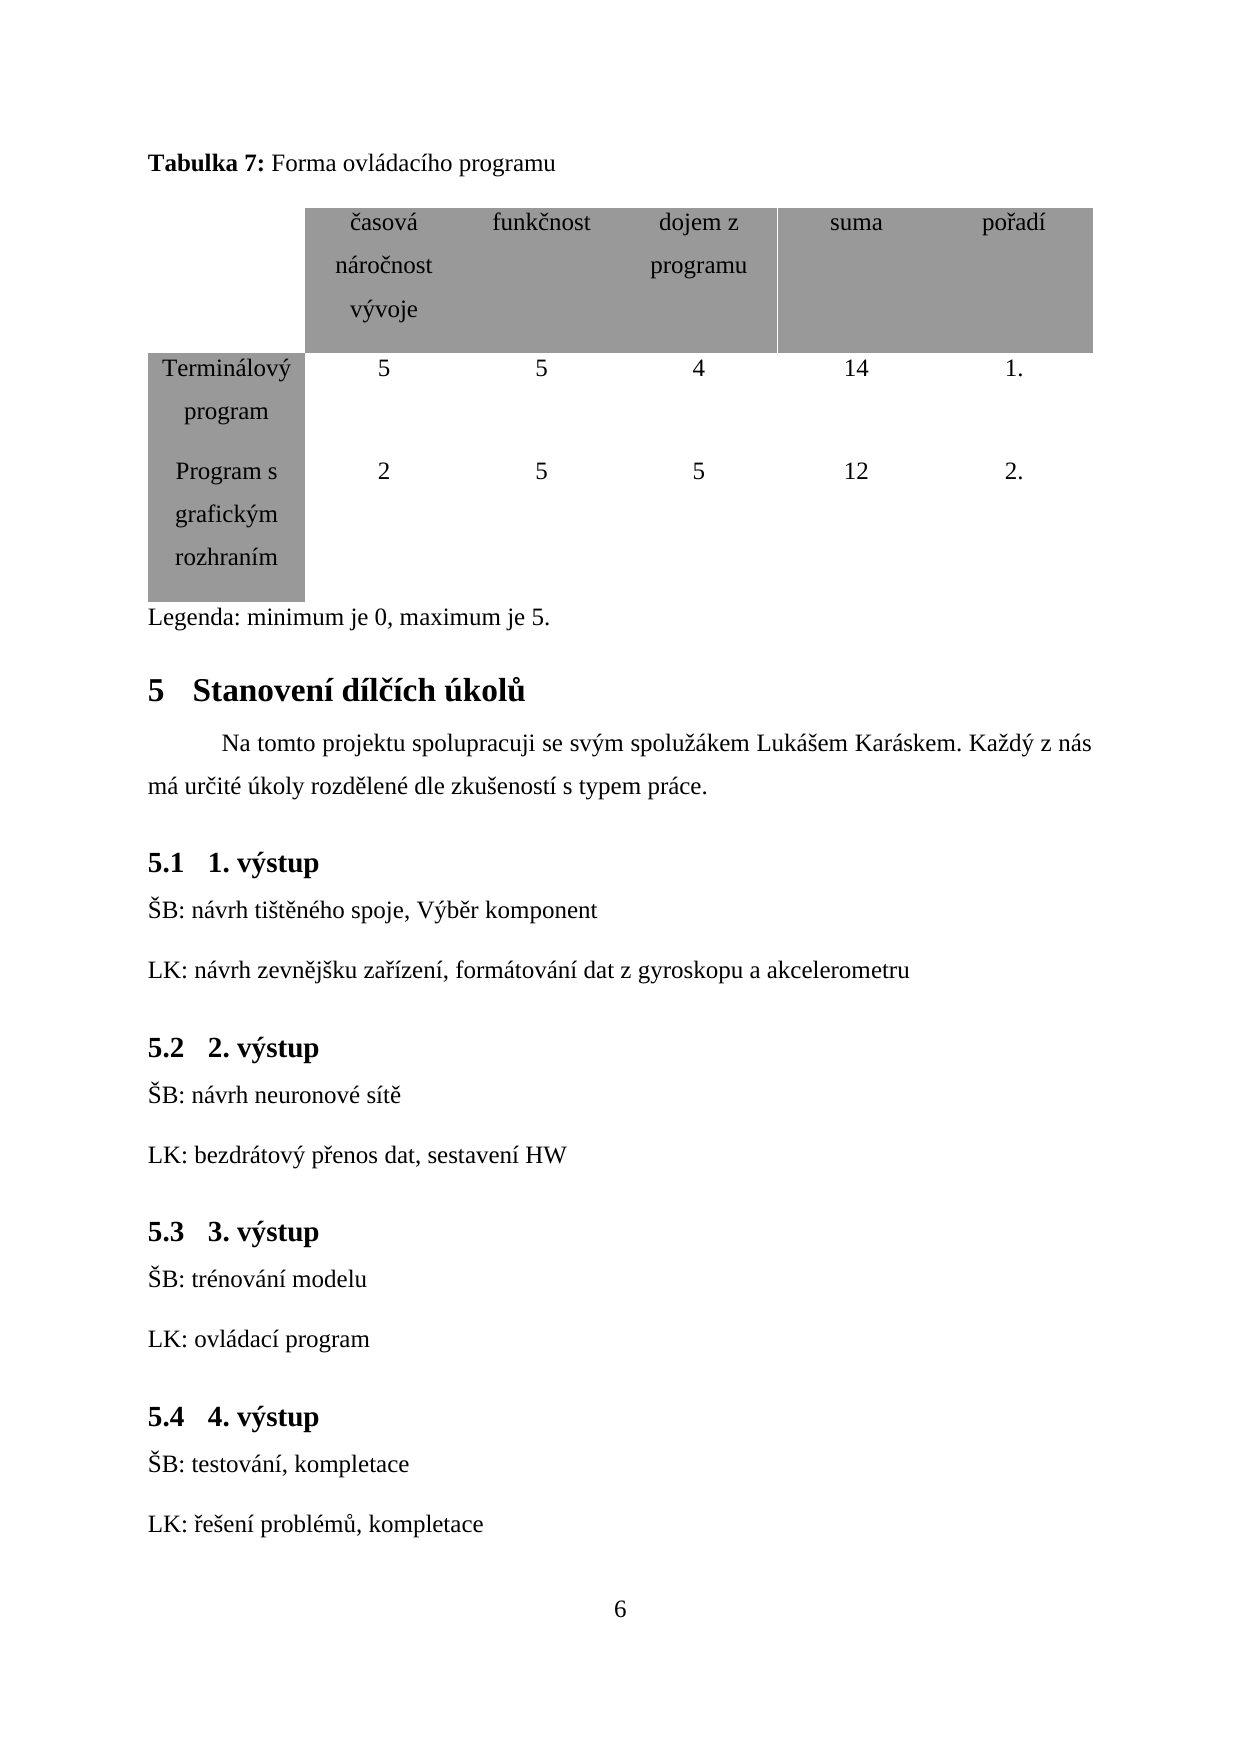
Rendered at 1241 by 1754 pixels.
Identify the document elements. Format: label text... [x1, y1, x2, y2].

text ŠB: návrh tištěného spoje, Výběr komponent [148, 896, 1093, 924]
table_cell 5 [463, 456, 620, 602]
text Na tomto projektu spolupracuji se svým spolužákem Lukášem Karáskem. Každý z nás má určité úkoly rozdělené dle zkušeností s typem práce. [148, 728, 1093, 799]
table_cell Terminálový program [148, 353, 305, 456]
text ŠB: trénování modelu [148, 1264, 1093, 1293]
subtitle 2. výstup [148, 1030, 1093, 1063]
table_header funkčnost [463, 208, 620, 353]
table_cell 4 [620, 353, 777, 456]
table_cell 1. [935, 353, 1093, 456]
text ŠB: testování, kompletace [148, 1449, 1093, 1478]
text ŠB: návrh neuronové sítě [148, 1080, 1093, 1109]
text Legenda: minimum je 0, maximum je 5. [148, 602, 1093, 631]
text Tabulka 7: Forma ovládacího programu [148, 148, 1093, 176]
subtitle Stanovení dílčích úkolů [148, 670, 1093, 708]
text LK: bezdrátový přenos dat, sestavení HW [148, 1140, 1093, 1168]
table_cell 5 [463, 353, 620, 456]
table_cell 2 [305, 456, 463, 602]
table_cell 5 [305, 353, 463, 456]
table_header pořadí [935, 208, 1093, 353]
table_cell Program s grafickým rozhraním [148, 456, 305, 602]
subtitle 4. výstup [148, 1399, 1093, 1432]
table_header dojem z programu [620, 208, 777, 353]
subtitle 3. výstup [148, 1214, 1093, 1248]
text LK: řešení problémů, kompletace [148, 1509, 1093, 1537]
text LK: ovládací program [148, 1324, 1093, 1353]
table_header časová náročnost vývoje [305, 208, 463, 353]
table_header [148, 208, 305, 353]
table_cell 5 [620, 456, 777, 602]
table_cell 12 [778, 456, 935, 602]
table_cell 14 [778, 353, 935, 456]
text LK: návrh zevnějšku zařízení, formátování dat z gyroskopu a akcelerometru [148, 955, 1093, 984]
subtitle 1. výstup [148, 845, 1093, 879]
table_header suma [778, 208, 935, 353]
table_cell 2. [935, 456, 1093, 602]
